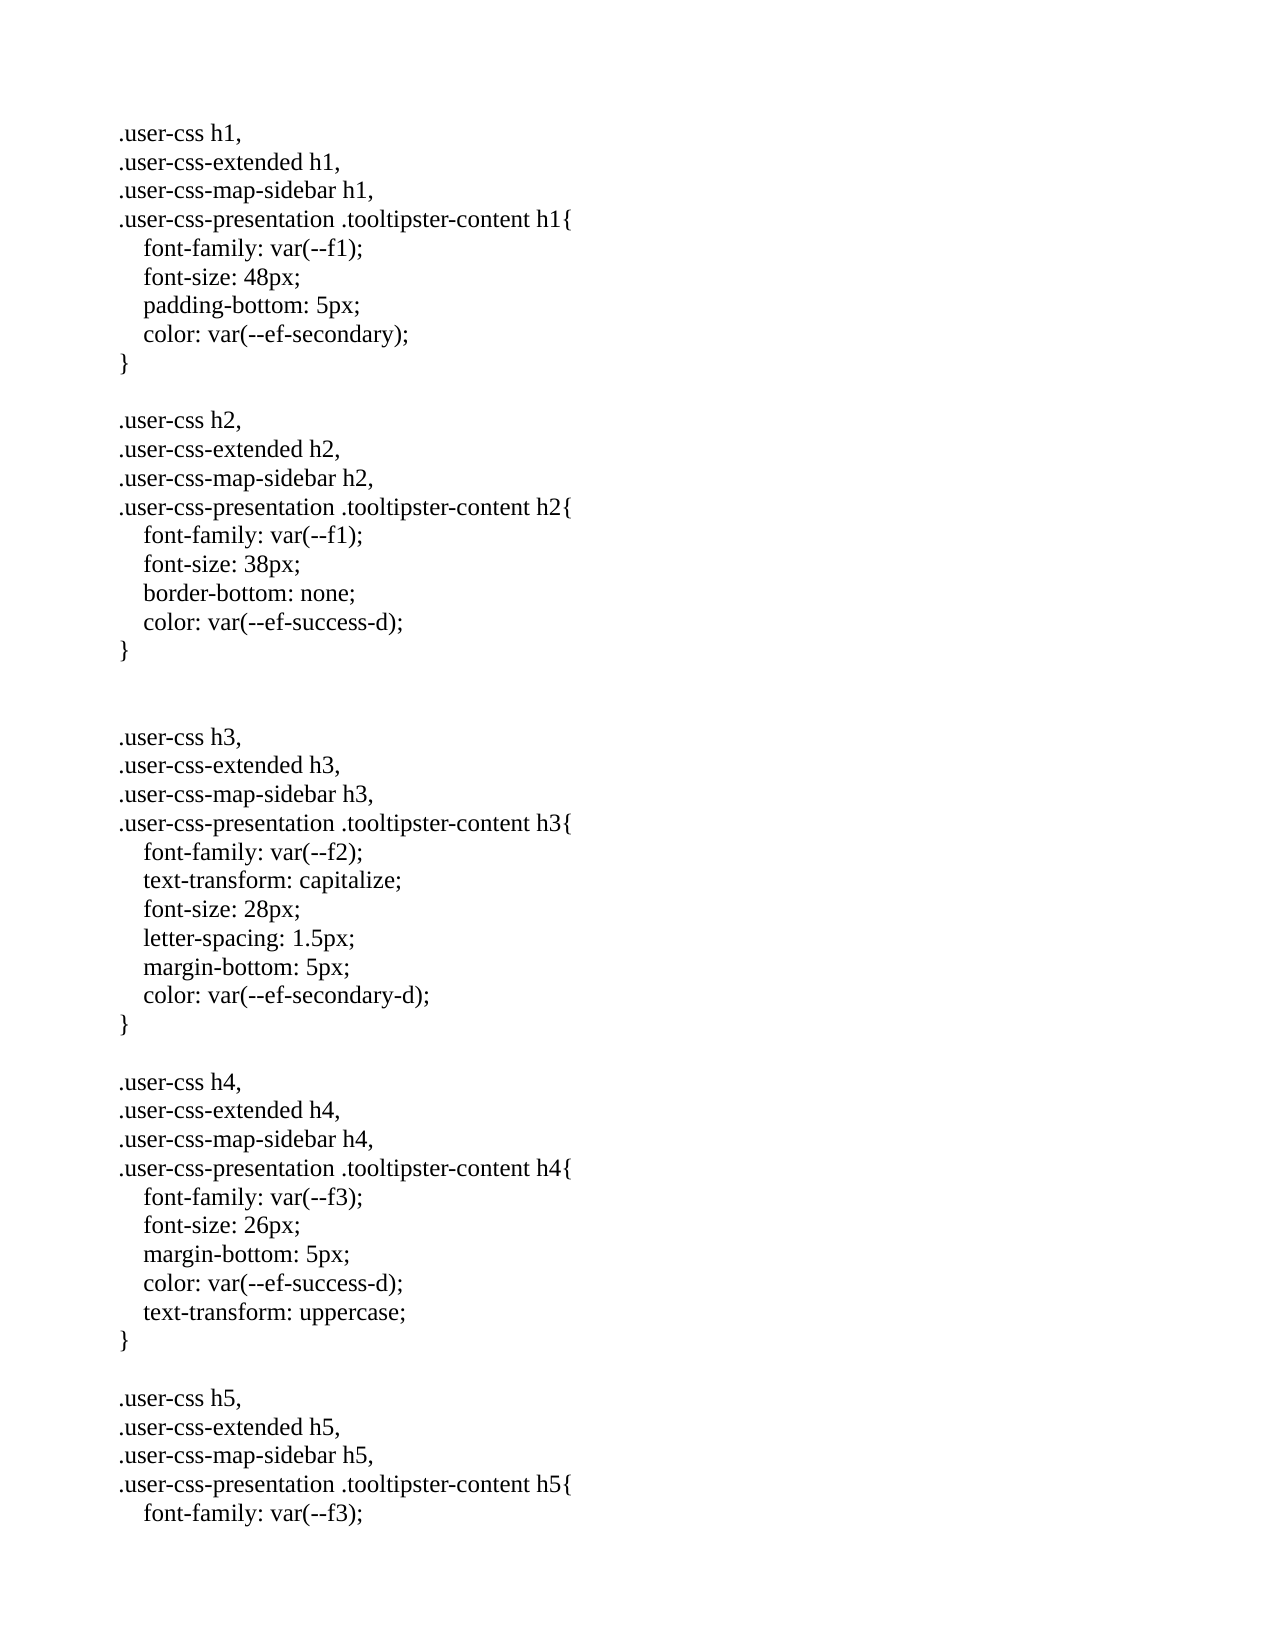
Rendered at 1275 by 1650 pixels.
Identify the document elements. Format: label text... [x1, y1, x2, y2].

text .user-css-extended h5, [118, 1412, 1157, 1441]
text font-size: 26px; [118, 1211, 1157, 1239]
text } [118, 1326, 1157, 1354]
text .user-css-presentation .tooltipster-content h2{ [118, 492, 1157, 521]
text font-size: 28px; [118, 894, 1157, 923]
text .user-css-presentation .tooltipster-content h4{ [118, 1153, 1157, 1182]
text .user-css h1, [118, 118, 1157, 147]
text border-bottom: none; [118, 578, 1157, 607]
text .user-css-map-sidebar h2, [118, 463, 1157, 492]
text font-family: var(--f1); [118, 521, 1157, 549]
text font-family: var(--f3); [118, 1182, 1157, 1211]
text padding-bottom: 5px; [118, 291, 1157, 319]
text .user-css-map-sidebar h5, [118, 1441, 1157, 1469]
text .user-css-extended h4, [118, 1096, 1157, 1124]
text .user-css h5, [118, 1383, 1157, 1412]
text .user-css h3, [118, 722, 1157, 751]
text .user-css-map-sidebar h4, [118, 1124, 1157, 1153]
text .user-css-presentation .tooltipster-content h3{ [118, 808, 1157, 837]
text font-size: 38px; [118, 549, 1157, 578]
text .user-css h4, [118, 1067, 1157, 1096]
text .user-css-presentation .tooltipster-content h1{ [118, 204, 1157, 233]
text .user-css-presentation .tooltipster-content h5{ [118, 1469, 1157, 1498]
text text-transform: capitalize; [118, 866, 1157, 894]
text .user-css-extended h1, [118, 147, 1157, 176]
text color: var(--ef-secondary); [118, 319, 1157, 348]
text color: var(--ef-secondary-d); [118, 981, 1157, 1009]
text text-transform: uppercase; [118, 1297, 1157, 1326]
text .user-css-map-sidebar h1, [118, 176, 1157, 204]
text font-family: var(--f2); [118, 837, 1157, 866]
text } [118, 348, 1157, 377]
text margin-bottom: 5px; [118, 952, 1157, 981]
text .user-css-extended h2, [118, 434, 1157, 463]
text margin-bottom: 5px; [118, 1239, 1157, 1268]
text font-family: var(--f3); [118, 1498, 1157, 1527]
text .user-css-extended h3, [118, 751, 1157, 779]
text letter-spacing: 1.5px; [118, 923, 1157, 952]
text } [118, 636, 1157, 664]
text .user-css h2, [118, 406, 1157, 434]
text color: var(--ef-success-d); [118, 1268, 1157, 1297]
text font-family: var(--f1); [118, 233, 1157, 262]
text font-size: 48px; [118, 262, 1157, 291]
text color: var(--ef-success-d); [118, 607, 1157, 636]
text } [118, 1009, 1157, 1038]
text .user-css-map-sidebar h3, [118, 779, 1157, 808]
